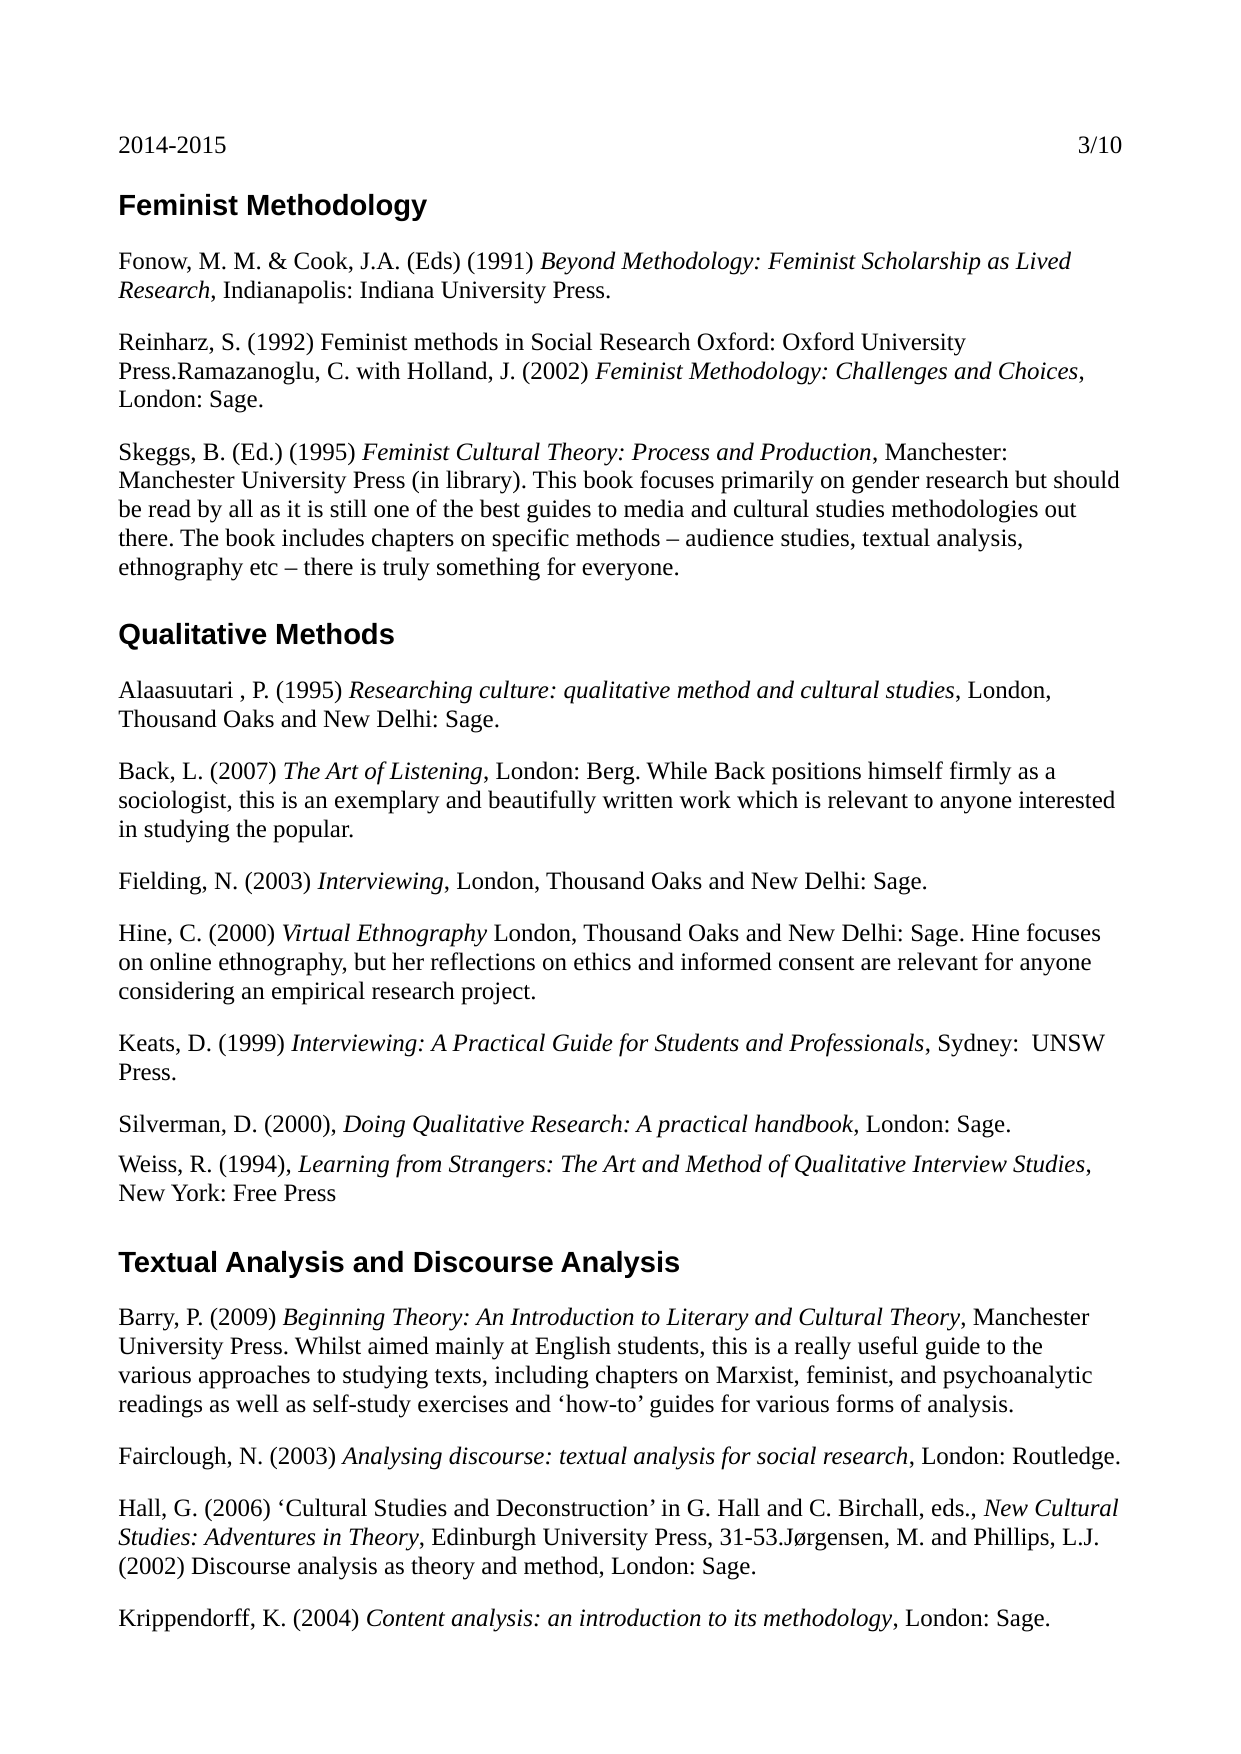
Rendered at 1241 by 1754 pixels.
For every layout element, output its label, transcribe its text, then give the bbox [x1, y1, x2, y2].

text Fairclough, N. (2003) Analysing discourse: textual analysis for social research, London: Routledge. [118, 1441, 1122, 1470]
subtitle Feminist Methodology [118, 188, 1122, 222]
subtitle Textual Analysis and Discourse Analysis [118, 1244, 1122, 1278]
text Keats, D. (1999) Interviewing: A Practical Guide for Students and Professionals, Sydney: UNSW Press. [118, 1028, 1122, 1086]
text Weiss, R. (1994), Learning from Strangers: The Art and Method of Qualitative Interview Studies, New York: Free Press [118, 1149, 1122, 1207]
text Hall, G. (2006) ‘Cultural Studies and Deconstruction’ in G. Hall and C. Birchall, eds., New Cultural Studies: Adventures in Theory, Edinburgh University Press, 31-53.Jørgensen, M. and Phillips, L.J. (2002) Discourse analysis as theory and method, London: Sage. [118, 1493, 1122, 1579]
text Fielding, N. (2003) Interviewing, London, Thousand Oaks and New Delhi: Sage. [118, 866, 1122, 895]
text Alaasuutari , P. (1995) Researching culture: qualitative method and cultural studies, London, Thousand Oaks and New Delhi: Sage. [118, 675, 1122, 733]
text Hine, C. (2000) Virtual Ethnography London, Thousand Oaks and New Delhi: Sage. Hine focuses on online ethnography, but her reflections on ethics and informed consent are relevant for anyone considering an empirical research project. [118, 918, 1122, 1004]
text Krippendorff, K. (2004) Content analysis: an introduction to its methodology, London: Sage. [118, 1603, 1122, 1632]
text Reinharz, S. (1992) Feminist methods in Social Research Oxford: Oxford University Press.Ramazanoglu, C. with Holland, J. (2002) Feminist Methodology: Challenges and Choices, London: Sage. [118, 327, 1122, 413]
text Barry, P. (2009) Beginning Theory: An Introduction to Literary and Cultural Theory, Manchester University Press. Whilst aimed mainly at English students, this is a really useful guide to the various approaches to studying texts, including chapters on Marxist, feminist, and psychoanalytic readings as well as self-study exercises and ‘how-to’ guides for various forms of analysis. [118, 1302, 1122, 1417]
subtitle Qualitative Methods [118, 617, 1122, 651]
text Back, L. (2007) The Art of Listening, London: Berg. While Back positions himself firmly as a sociologist, this is an exemplary and beautifully written work which is relevant to anyone interested in studying the popular. [118, 756, 1122, 842]
text Fonow, M. M. & Cook, J.A. (Eds) (1991) Beyond Methodology: Feminist Scholarship as Lived Research, Indianapolis: Indiana University Press. [118, 246, 1122, 303]
text Skeggs, B. (Ed.) (1995) Feminist Cultural Theory: Process and Production, Manchester: Manchester University Press (in library). This book focuses primarily on gender research but should be read by all as it is still one of the best guides to media and cultural studies methodologies out there. The book includes chapters on specific methods – audience studies, textual analysis, ethnography etc – there is truly something for everyone. [118, 437, 1122, 581]
text Silverman, D. (2000), Doing Qualitative Research: A practical handbook, London: Sage. [118, 1109, 1122, 1138]
